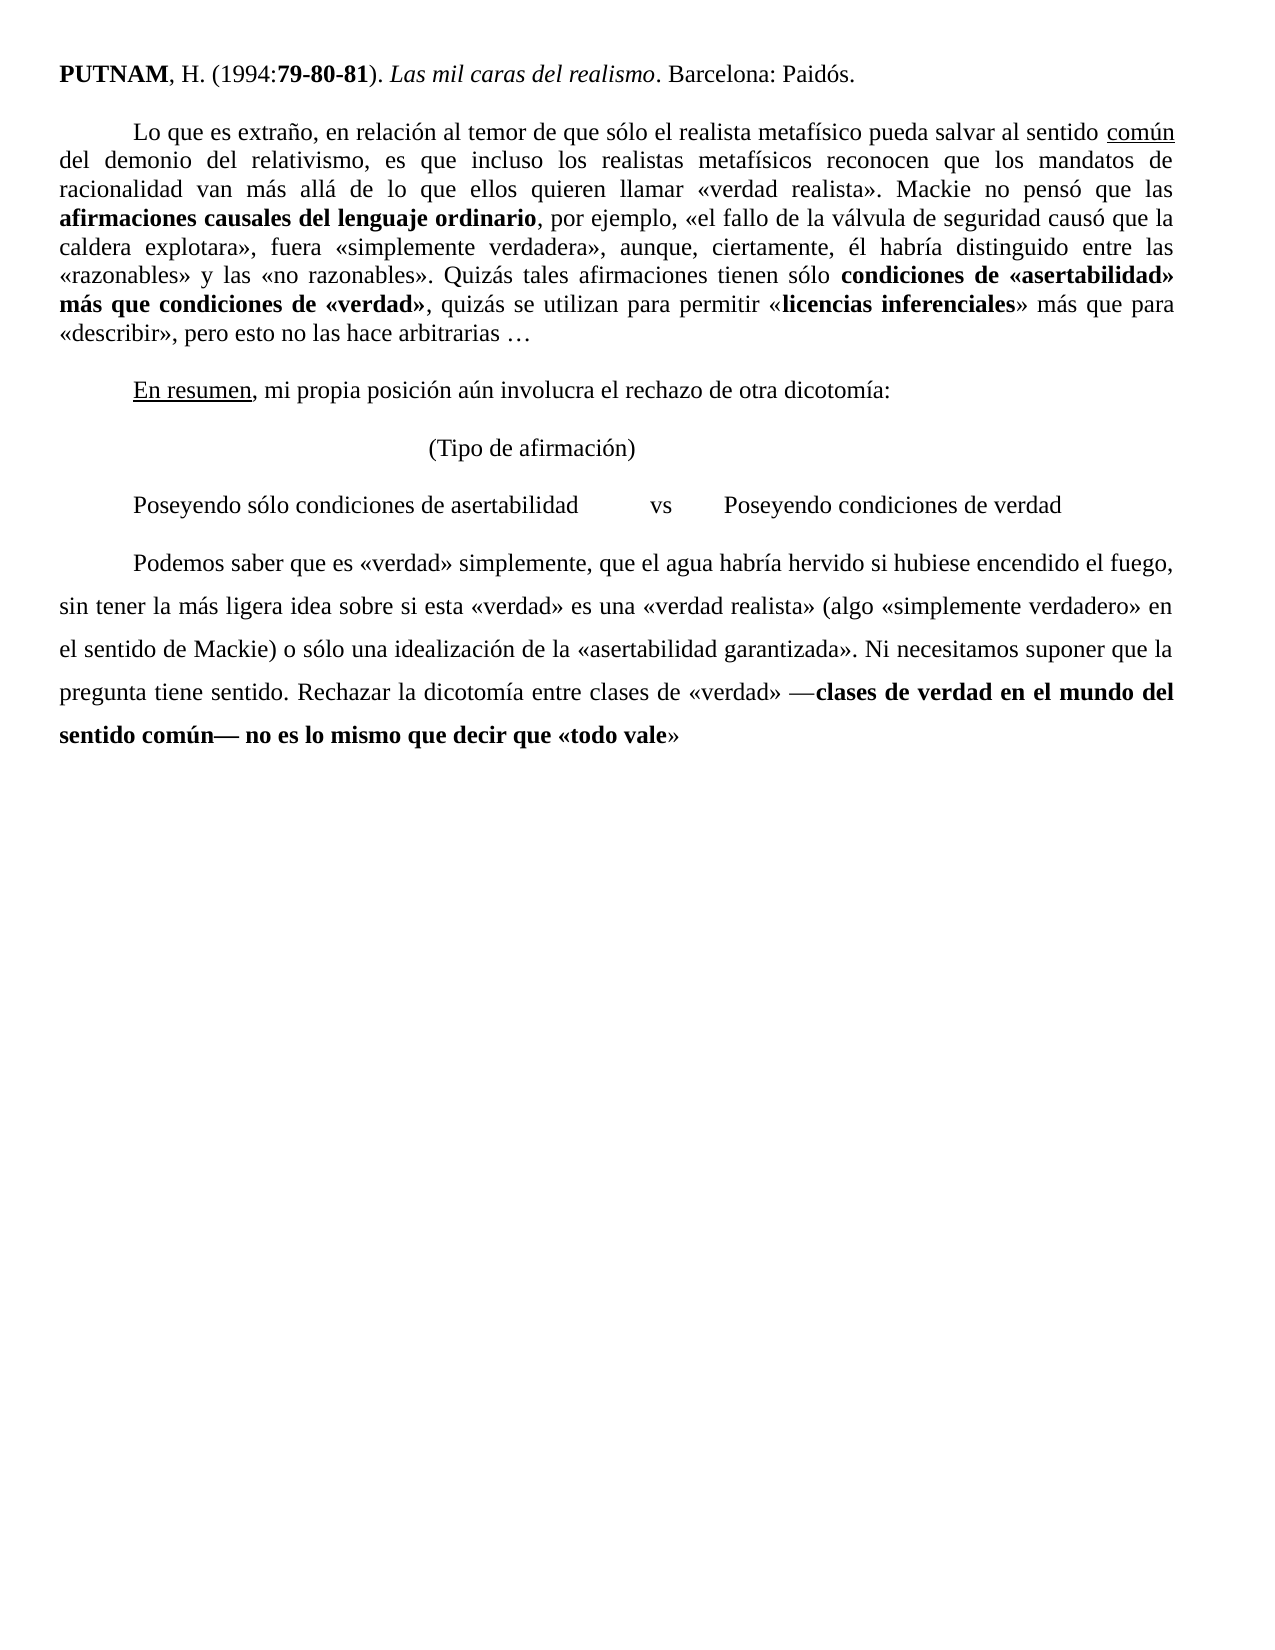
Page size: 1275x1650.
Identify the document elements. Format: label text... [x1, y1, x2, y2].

text (Tipo de afirmación) [59, 433, 1174, 462]
text Podemos saber que es «verdad» simplemente, que el agua habría hervido si hubiese encendido el fuego, sin tener la más ligera idea sobre si esta «verdad» es una «verdad realista» (algo «simplemente verdadero» en el sentido de Mackie) o sólo una idealización de la «asertabilidad garantizada». Ni necesitamos suponer que la pregunta tiene sentido. Rechazar la dicotomía entre clases de «verdad» —clases de verdad en el mundo del sentido común— no es lo mismo que decir que «todo vale» [59, 548, 1174, 749]
text En resumen, mi propia posición aún involucra el rechazo de otra dicotomía: [59, 375, 1174, 404]
text Lo que es extraño, en relación al temor de que sólo el realista metafísico pueda salvar al sentido común del demonio del relativismo, es que incluso los realistas metafísicos reconocen que los mandatos de racionalidad van más allá de lo que ellos quieren llamar «verdad realista». Mackie no pensó que las afirmaciones causales del lenguaje ordinario, por ejemplo, «el fallo de la válvula de seguridad causó que la caldera explotara», fuera «simplemente verdadera», aunque, ciertamente, él habría distinguido entre las «razonables» y las «no razonables». Quizás tales afirmaciones tienen sólo condiciones de «asertabilidad» más que condiciones de «verdad», quizás se utilizan para permitir «licencias inferenciales» más que para «describir», pero esto no las hace arbitrarias … [59, 117, 1174, 347]
text Poseyendo sólo condiciones de asertabilidad vs Poseyendo condiciones de verdad [59, 490, 1174, 519]
text PUTNAM, H. (1994:79-80-81). Las mil caras del realismo. Barcelona: Paidós. [59, 59, 1174, 88]
